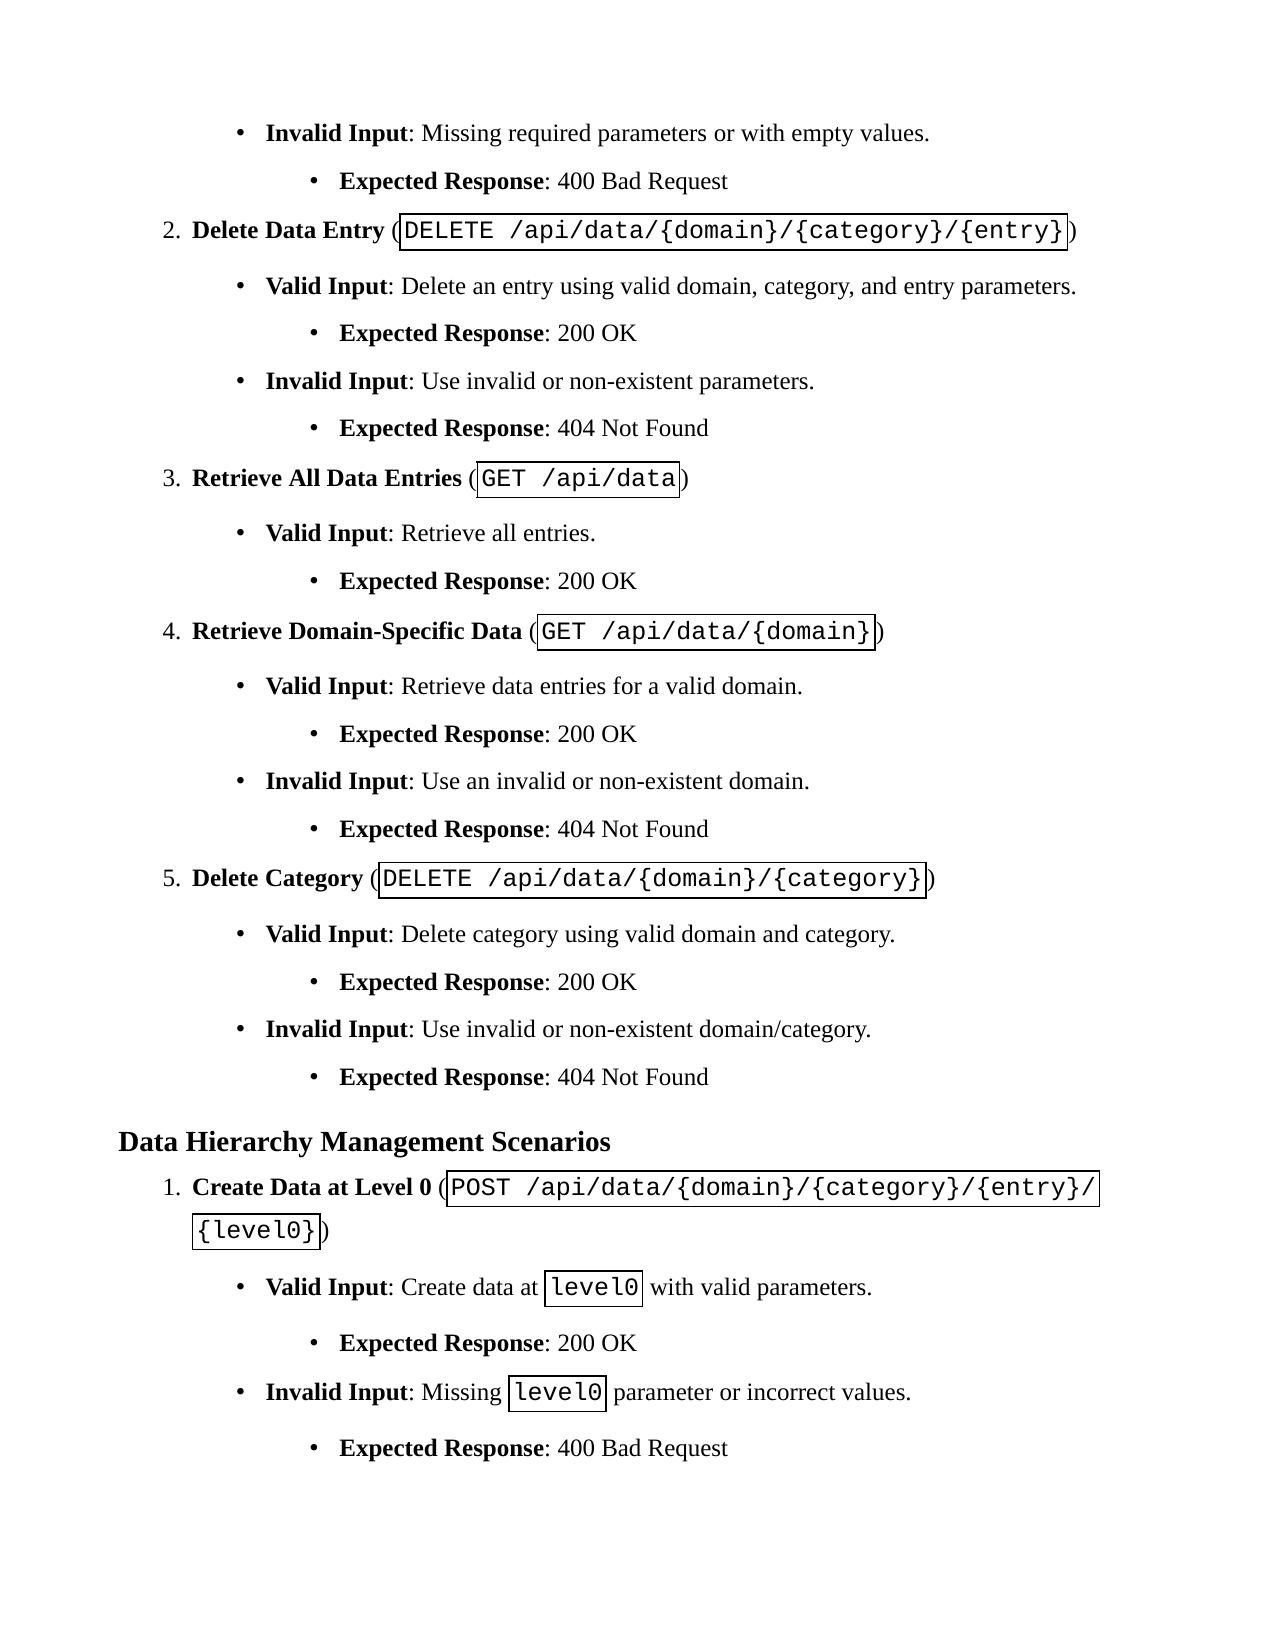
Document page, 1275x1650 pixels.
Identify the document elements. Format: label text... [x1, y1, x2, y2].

list Retrieve All Data Entries (GET /api/data) [162, 461, 477, 498]
list Expected Response: 200 OK [309, 318, 1157, 347]
list Delete Data Entry (DELETE /api/data/{domain}/{category}/{entry}) [162, 213, 399, 251]
subtitle Data Hierarchy Management Scenarios [118, 1124, 1157, 1157]
list level0 [510, 1377, 605, 1411]
list Valid Input: Delete category using valid domain and category. [236, 919, 1157, 948]
list parameter or incorrect values. [607, 1375, 1157, 1412]
list Expected Response: 400 Bad Request [309, 1433, 1157, 1461]
list Delete Category (DELETE /api/data/{domain}/{category}) [927, 862, 1157, 899]
list Expected Response: 200 OK [309, 967, 1157, 995]
list Expected Response: 200 OK [309, 719, 1157, 747]
list Valid Input: Retrieve all entries. [236, 518, 1157, 547]
list Delete Category (DELETE /api/data/{domain}/{category}) [380, 863, 925, 897]
list Create Data at Level 0 (POST /api/data/{domain}/{category}/{entry}/{level0}) [162, 1170, 1157, 1250]
list Invalid Input: Use an invalid or non-existent domain. [236, 766, 1157, 795]
list Retrieve All Data Entries (GET /api/data) [478, 463, 679, 497]
list Valid Input: Retrieve data entries for a valid domain. [236, 671, 1157, 700]
list Invalid Input: Use invalid or non-existent parameters. [236, 366, 1157, 395]
list Expected Response: 200 OK [309, 1328, 1157, 1356]
list Invalid Input: Use invalid or non-existent domain/category. [236, 1014, 1157, 1043]
list Expected Response: 404 Not Found [309, 814, 1157, 843]
list Expected Response: 200 OK [309, 566, 1157, 595]
list Retrieve Domain-Specific Data (GET /api/data/{domain}) [162, 614, 537, 651]
list Expected Response: 400 Bad Request [309, 166, 1157, 194]
list Valid Input: Delete an entry using valid domain, category, and entry parameters. [236, 271, 1157, 299]
list Invalid Input: Missing required parameters or with empty values. [236, 118, 1157, 147]
list with valid parameters. [643, 1270, 1157, 1307]
list Retrieve All Data Entries (GET /api/data) [680, 461, 1157, 498]
list Expected Response: 404 Not Found [309, 1062, 1157, 1091]
list Retrieve Domain-Specific Data (GET /api/data/{domain}) [876, 614, 1157, 651]
list Valid Input: Create data at [236, 1270, 544, 1307]
list Invalid Input: Missing [236, 1375, 508, 1412]
list Delete Data Entry (DELETE /api/data/{domain}/{category}/{entry}) [1068, 213, 1157, 251]
list Expected Response: 404 Not Found [309, 413, 1157, 442]
list Delete Category (DELETE /api/data/{domain}/{category}) [162, 862, 378, 899]
list level0 [546, 1272, 642, 1306]
list Retrieve Domain-Specific Data (GET /api/data/{domain}) [538, 615, 874, 649]
list Delete Data Entry (DELETE /api/data/{domain}/{category}/{entry}) [401, 215, 1067, 249]
